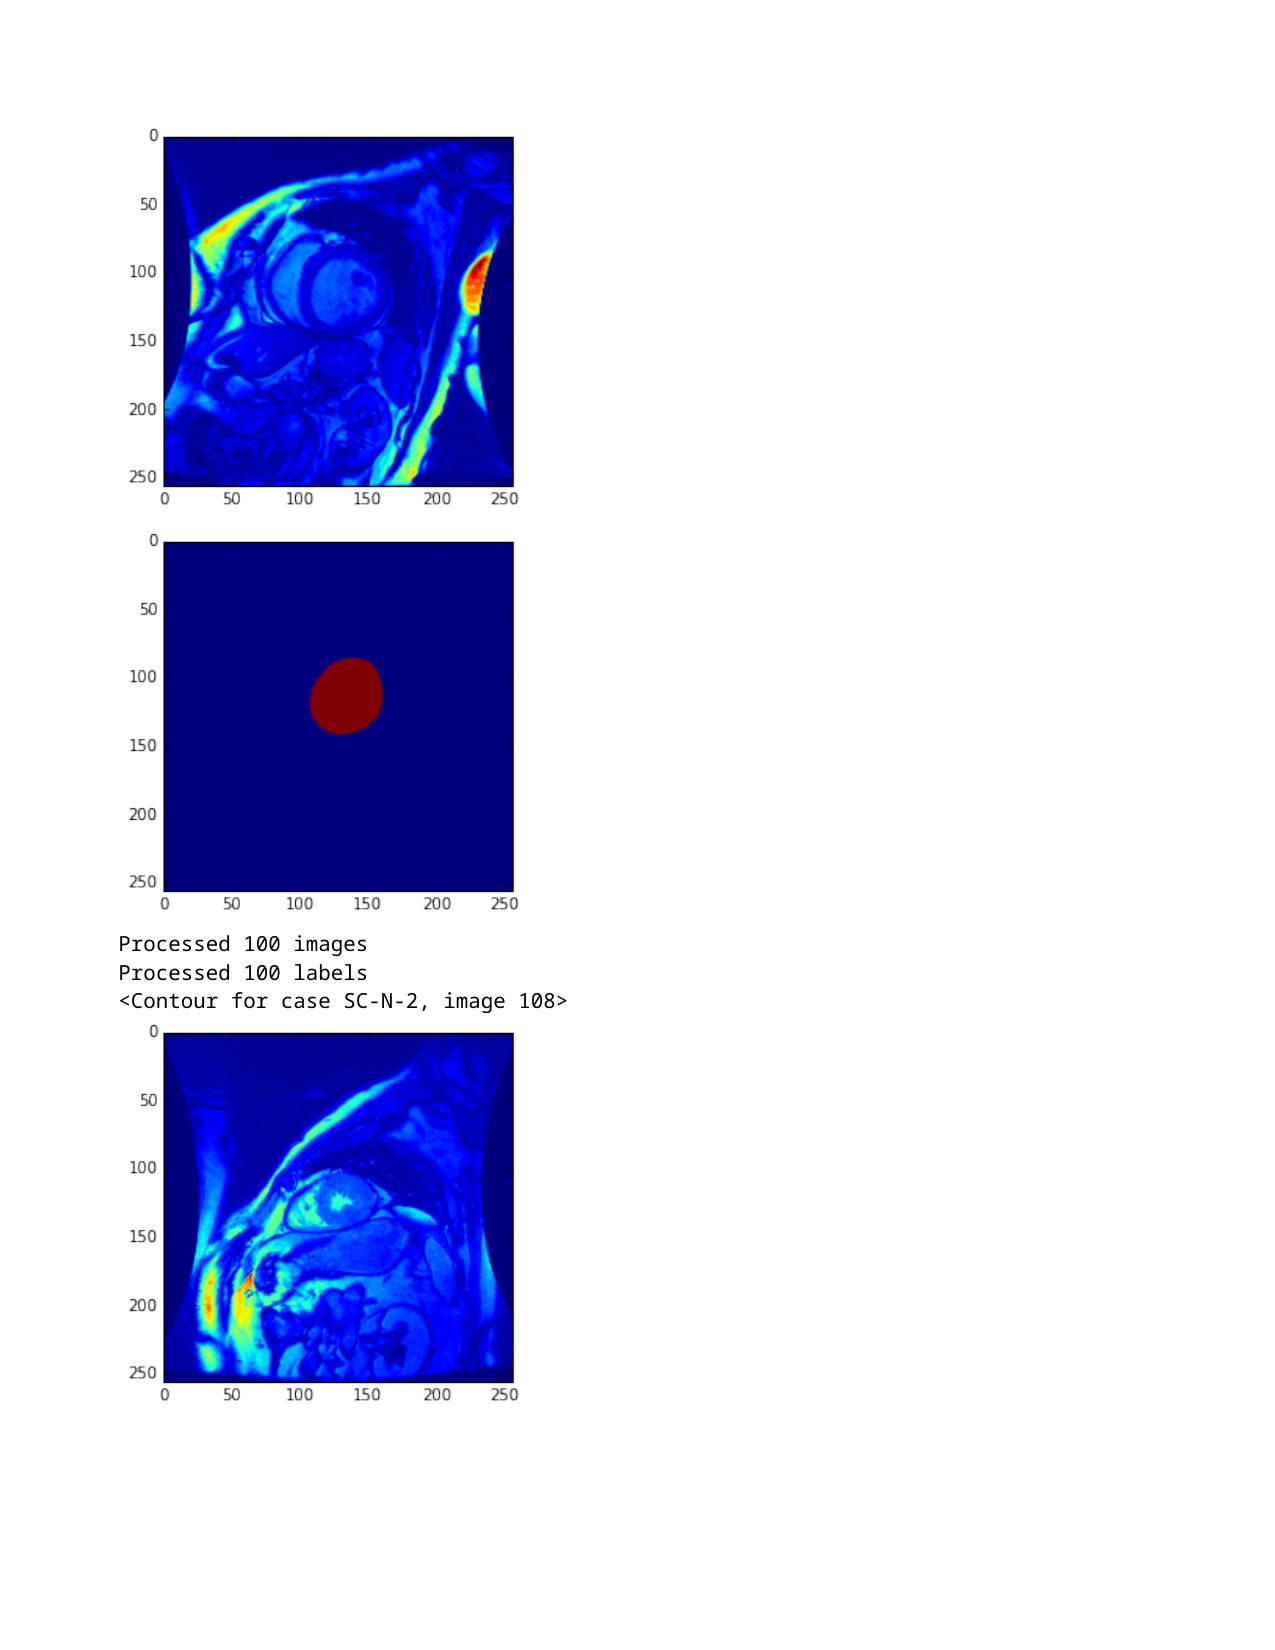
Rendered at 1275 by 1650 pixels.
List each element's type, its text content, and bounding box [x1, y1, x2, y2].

picture [118, 523, 529, 924]
picture [118, 1015, 529, 1415]
text Processed 100 images [118, 929, 1157, 958]
text Processed 100 labels [118, 958, 1157, 986]
text <Contour for case SC-N-2, image 108> [118, 986, 1157, 1015]
picture [118, 118, 529, 519]
